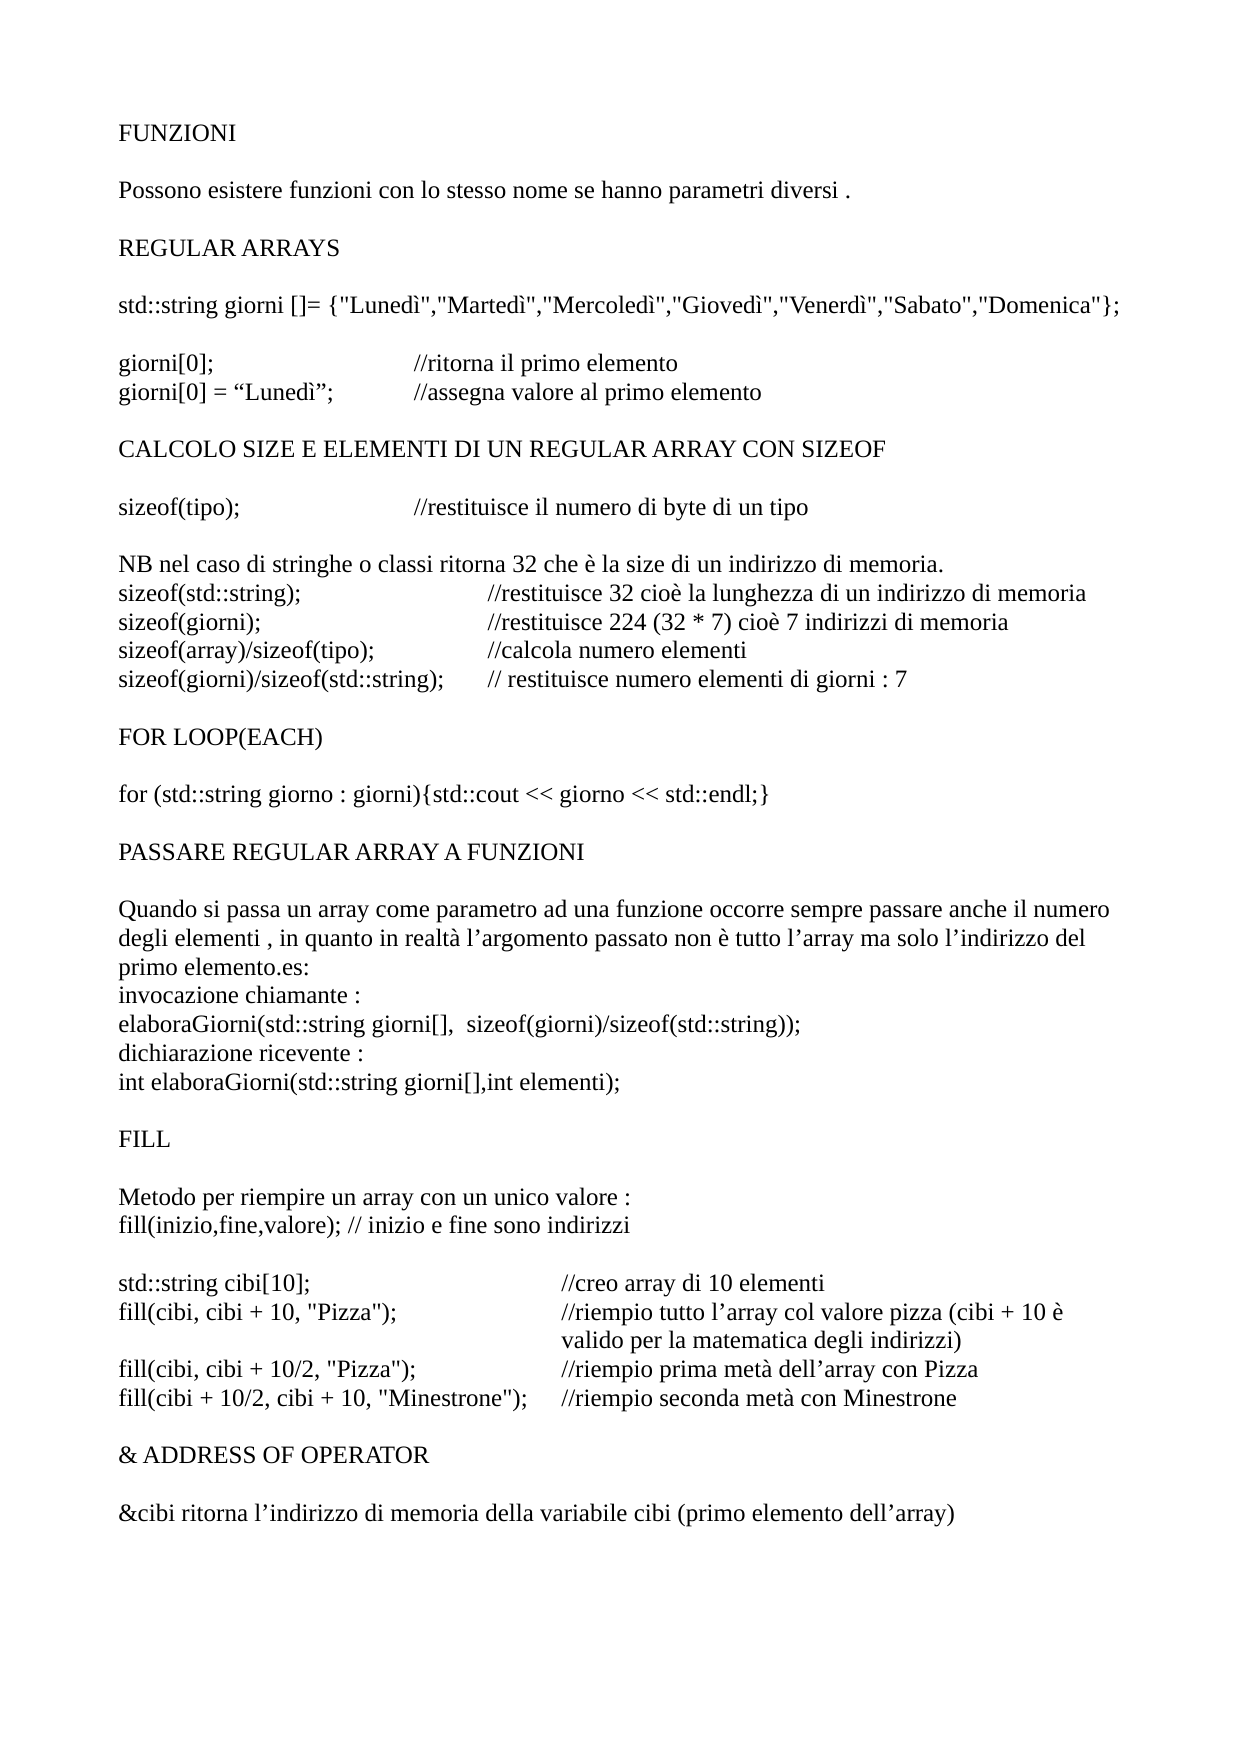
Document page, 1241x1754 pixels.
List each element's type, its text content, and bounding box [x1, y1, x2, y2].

text fill(cibi, cibi + 10/2, "Pizza"); //riempio prima metà dell’array con Pizza [118, 1354, 1122, 1383]
text std::string giorni []= {"Lunedì","Martedì","Mercoledì","Giovedì","Venerdì","Sabato","Domenica"}; [118, 291, 1122, 319]
text &cibi ritorna l’indirizzo di memoria della variabile cibi (primo elemento dell’array) [118, 1498, 1122, 1527]
text fill(inizio,fine,valore); // inizio e fine sono indirizzi [118, 1211, 1122, 1239]
text CALCOLO SIZE E ELEMENTI DI UN REGULAR ARRAY CON SIZEOF [118, 434, 1122, 463]
text dichiarazione ricevente : [118, 1038, 1122, 1067]
text NB nel caso di stringhe o classi ritorna 32 che è la size di un indirizzo di memoria. [118, 549, 1122, 578]
text REGULAR ARRAYS [118, 233, 1122, 262]
text fill(cibi + 10/2, cibi + 10, "Minestrone"); //riempio seconda metà con Minestrone [118, 1383, 1122, 1412]
text FUNZIONI [118, 118, 1122, 147]
text sizeof(std::string); //restituisce 32 cioè la lunghezza di un indirizzo di memoria [118, 578, 1122, 607]
text FOR LOOP(EACH) [118, 722, 1122, 751]
text Possono esistere funzioni con lo stesso nome se hanno parametri diversi . [118, 176, 1122, 204]
text sizeof(giorni); //restituisce 224 (32 * 7) cioè 7 indirizzi di memoria [118, 607, 1122, 636]
text fill(cibi, cibi + 10, "Pizza"); //riempio tutto l’array col valore pizza (cibi + 10 è valido per la matematica degli indirizzi) [118, 1297, 1122, 1354]
text std::string cibi[10]; //creo array di 10 elementi [118, 1268, 1122, 1297]
text PASSARE REGULAR ARRAY A FUNZIONI [118, 837, 1122, 866]
text elaboraGiorni(std::string giorni[], sizeof(giorni)/sizeof(std::string)); [118, 1009, 1122, 1038]
text Quando si passa un array come parametro ad una funzione occorre sempre passare anche il numero degli elementi , in quanto in realtà l’argomento passato non è tutto l’array ma solo l’indirizzo del primo elemento.es: [118, 894, 1122, 981]
text int elaboraGiorni(std::string giorni[],int elementi); [118, 1067, 1122, 1096]
text for (std::string giorno : giorni){std::cout << giorno << std::endl;} [118, 779, 1122, 808]
text sizeof(array)/sizeof(tipo); //calcola numero elementi [118, 636, 1122, 664]
text & ADDRESS OF OPERATOR [118, 1441, 1122, 1469]
text Metodo per riempire un array con un unico valore : [118, 1182, 1122, 1211]
text sizeof(giorni)/sizeof(std::string); // restituisce numero elementi di giorni : 7 [118, 664, 1122, 693]
text FILL [118, 1124, 1122, 1153]
text giorni[0]; //ritorna il primo elemento [118, 348, 1122, 377]
text invocazione chiamante : [118, 981, 1122, 1009]
text giorni[0] = “Lunedì”; //assegna valore al primo elemento [118, 377, 1122, 406]
text sizeof(tipo); //restituisce il numero di byte di un tipo [118, 492, 1122, 521]
